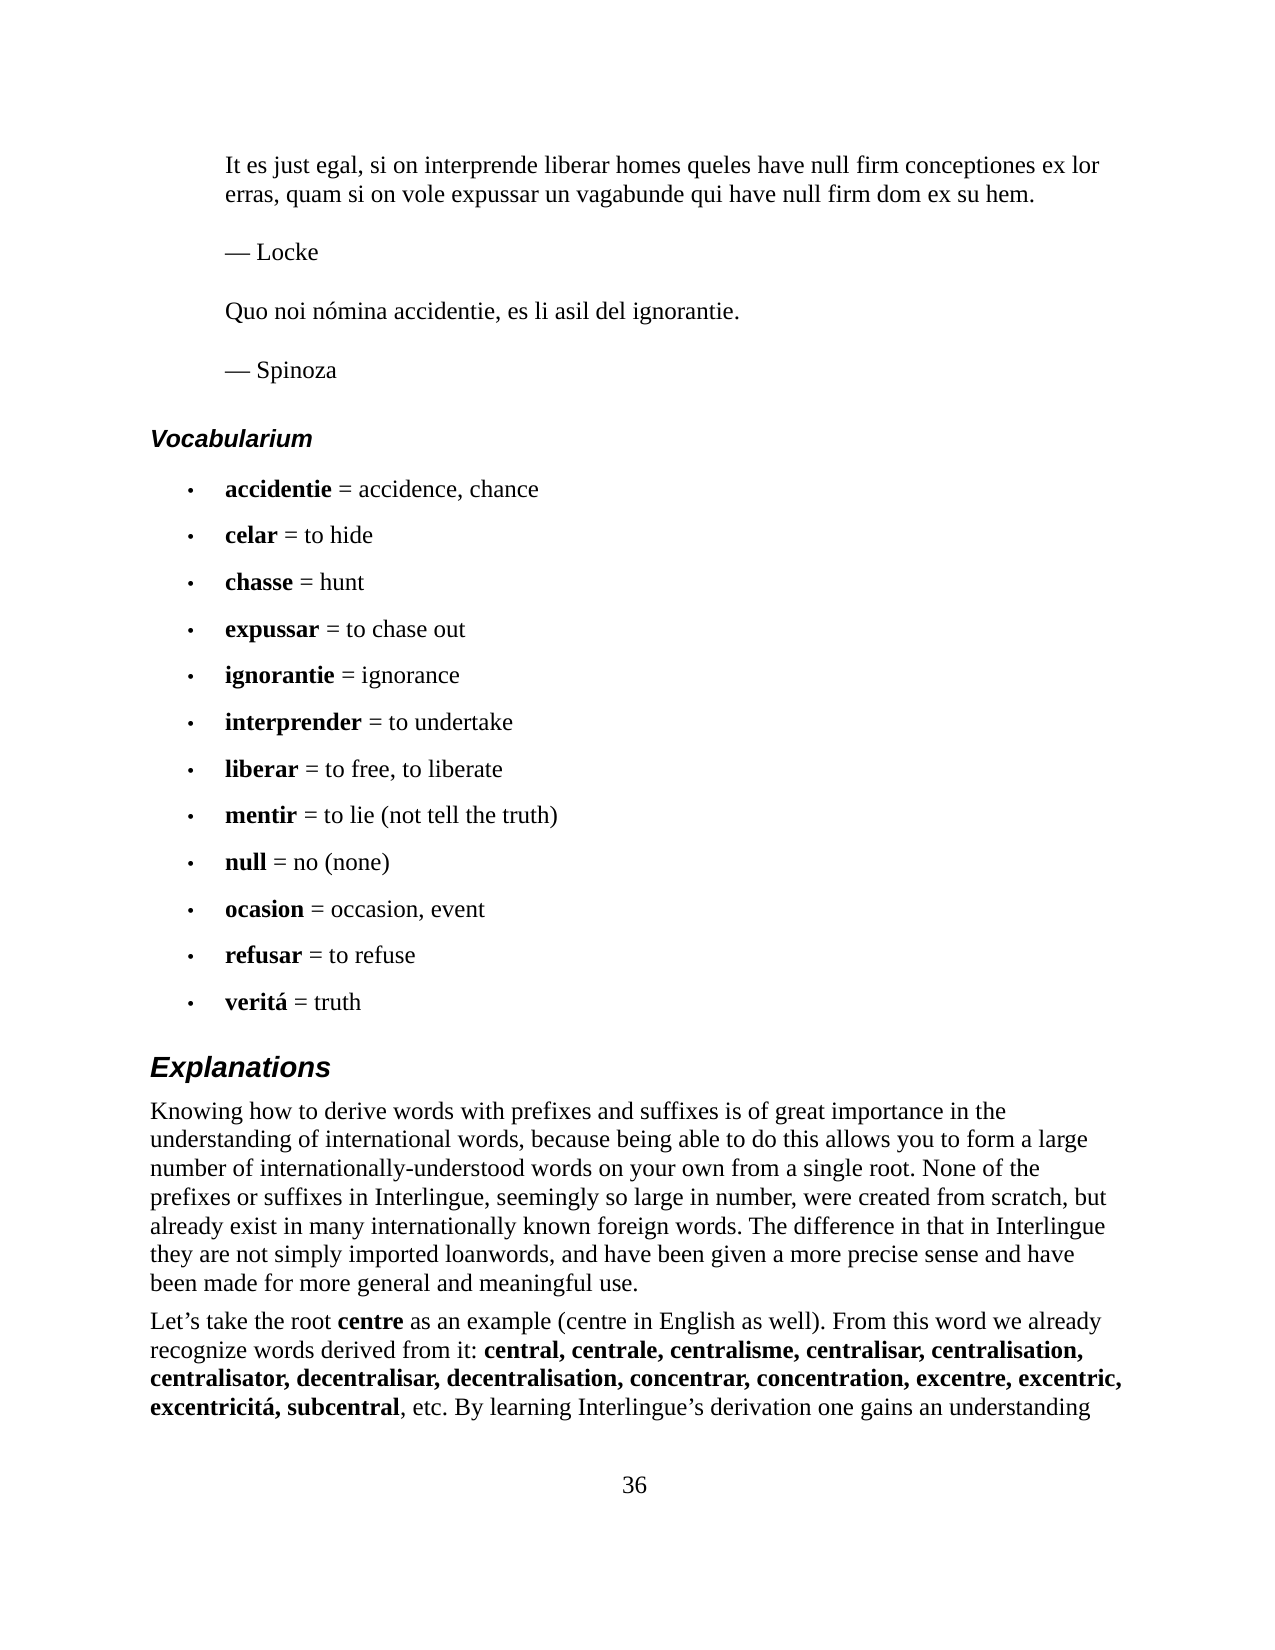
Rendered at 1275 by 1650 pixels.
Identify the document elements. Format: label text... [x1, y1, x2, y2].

list celar = to hide [187, 520, 1125, 549]
list expussar = to chase out [187, 614, 1125, 642]
list liberar = to free, to liberate [187, 754, 1125, 782]
text Let’s take the root centre as an example (centre in English as well). From this word we already recognize words derived from it: central, centrale, centralisme, centralisar, centralisation, centralisator, decentralisar, decentralisation, concentrar, concentration, excentre, excentric, excentricitá, subcentral, etc. By learning Interlingue’s derivation one gains an understanding [150, 1306, 1125, 1421]
list ocasion = occasion, event [187, 894, 1125, 922]
list refusar = to refuse [187, 940, 1125, 969]
list interprender = to undertake [187, 707, 1125, 736]
list veritá = truth [187, 987, 1125, 1016]
text Knowing how to derive words with prefixes and suffixes is of great importance in the understanding of international words, because being able to do this allows you to form a large number of internationally-understood words on your own from a single root. None of the prefixes or suffixes in Interlingue, seemingly so large in number, were created from scratch, but already exist in many internationally known foreign words. The difference in that in Interlingue they are not simply imported loanwords, and have been given a more precise sense and have been made for more general and meaningful use. [150, 1096, 1125, 1297]
subtitle Explanations [150, 1050, 1125, 1083]
list ignorantie = ignorance [187, 660, 1125, 689]
text — Locke [225, 237, 1125, 266]
list null = no (none) [187, 847, 1125, 876]
list accidentie = accidence, chance [187, 474, 1125, 502]
text It es just egal, si on interprende liberar homes queles have null firm conceptiones ex lor erras, quam si on vole expussar un vagabunde qui have null firm dom ex su hem. [225, 150, 1125, 207]
subtitle Vocabularium [150, 424, 1125, 452]
list mentir = to lie (not tell the truth) [187, 800, 1125, 829]
text Quo noi nómina accidentie, es li asil del ignorantie. [225, 296, 1125, 325]
list chasse = hunt [187, 567, 1125, 596]
text — Spinoza [225, 355, 1125, 384]
